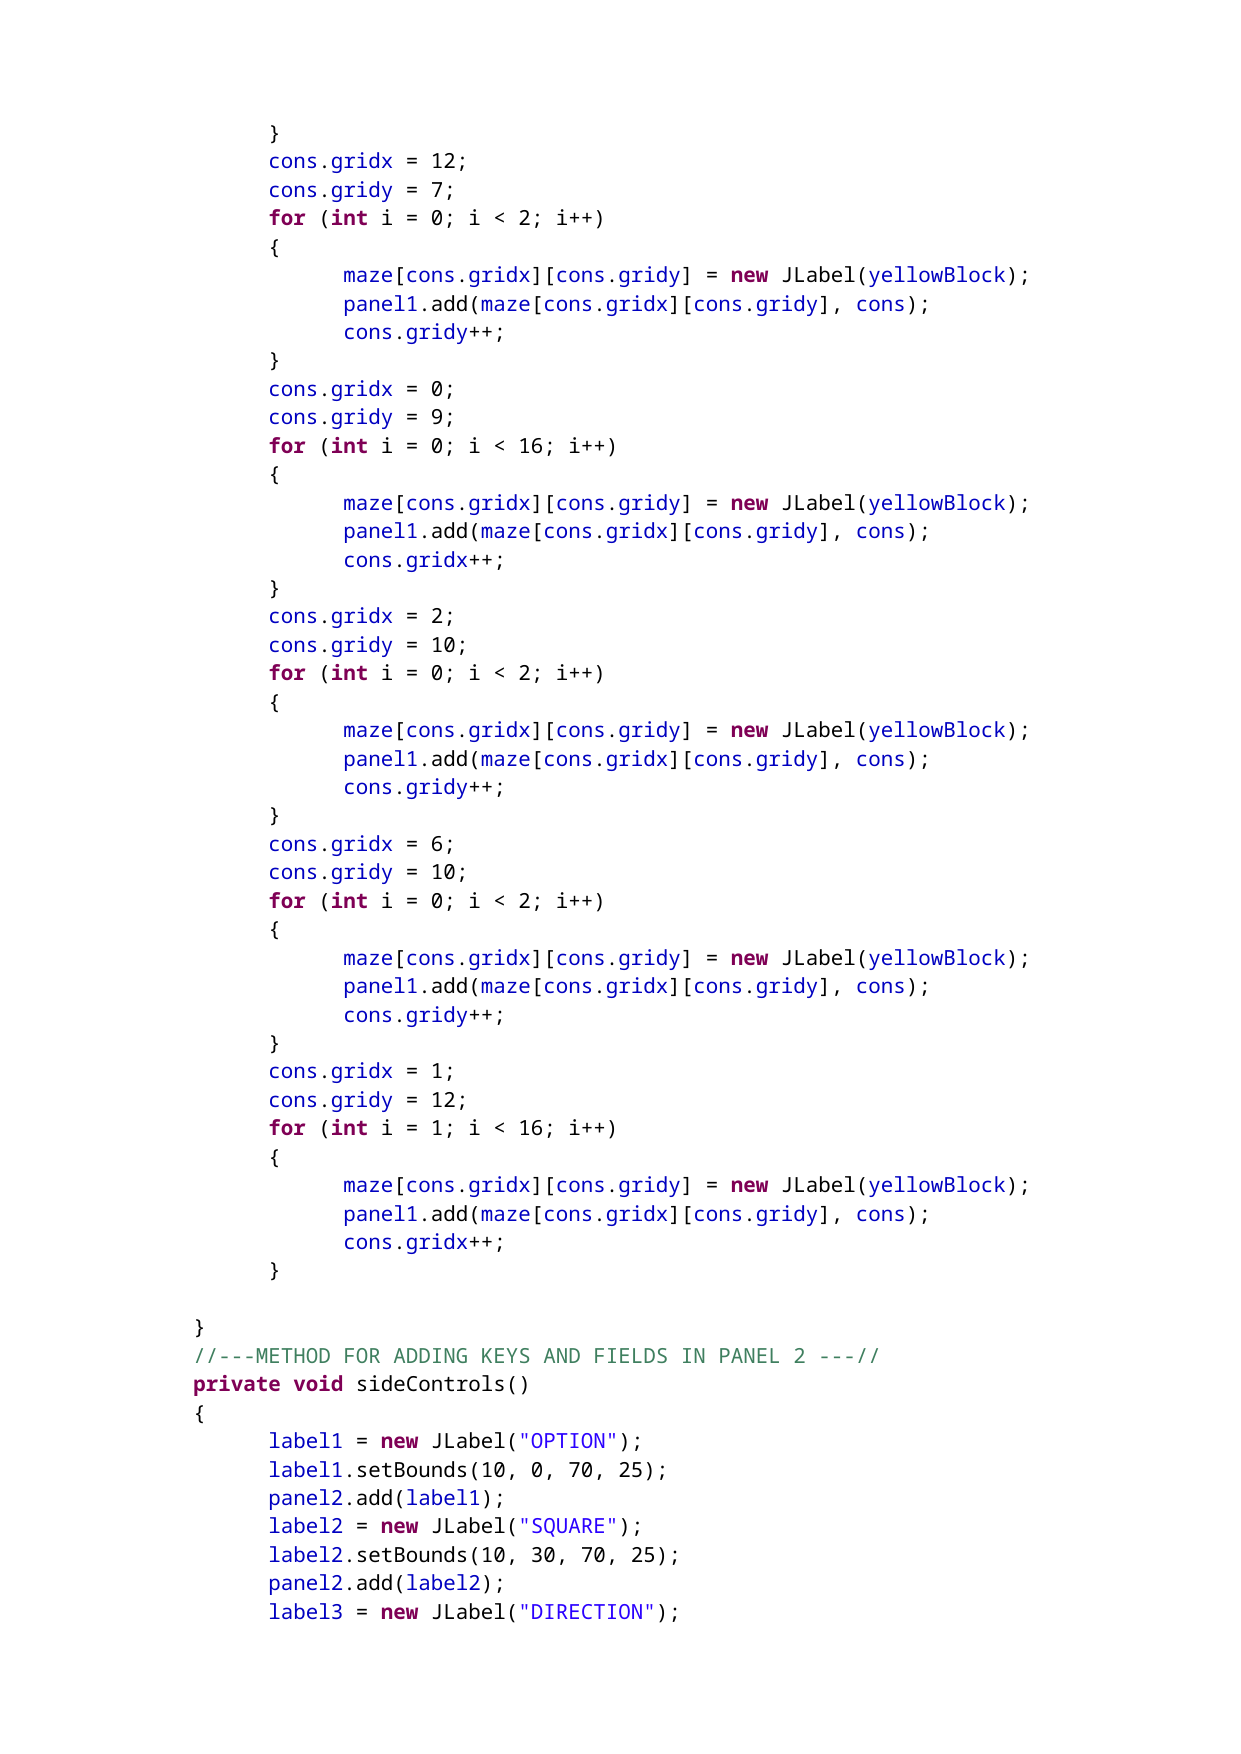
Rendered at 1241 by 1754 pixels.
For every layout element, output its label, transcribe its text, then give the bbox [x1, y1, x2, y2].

text panel1.add(maze[cons.gridx][cons.gridy], cons); [118, 744, 1122, 772]
text { [118, 459, 1122, 488]
text for (int i = 0; i < 2; i++) [118, 886, 1122, 914]
text cons.gridy++; [118, 772, 1122, 801]
text maze[cons.gridx][cons.gridy] = new JLabel(yellowBlock); [118, 715, 1122, 744]
text cons.gridx = 6; [118, 829, 1122, 857]
text cons.gridy = 12; [118, 1085, 1122, 1113]
text for (int i = 0; i < 2; i++) [118, 658, 1122, 687]
text cons.gridx++; [118, 545, 1122, 573]
text cons.gridx = 12; [118, 147, 1122, 175]
text cons.gridx++; [118, 1227, 1122, 1256]
text label3 = new JLabel("DIRECTION"); [118, 1597, 1122, 1625]
text } [118, 573, 1122, 602]
text panel1.add(maze[cons.gridx][cons.gridy], cons); [118, 516, 1122, 545]
text cons.gridy = 7; [118, 175, 1122, 203]
text } [118, 118, 1122, 147]
text //---METHOD FOR ADDING KEYS AND FIELDS IN PANEL 2 ---// [118, 1341, 1122, 1369]
text panel2.add(label1); [118, 1483, 1122, 1512]
text for (int i = 1; i < 16; i++) [118, 1113, 1122, 1142]
text private void sideControls() [118, 1369, 1122, 1398]
text label1.setBounds(10, 0, 70, 25); [118, 1455, 1122, 1483]
text cons.gridx = 2; [118, 602, 1122, 630]
text panel1.add(maze[cons.gridx][cons.gridy], cons); [118, 971, 1122, 1000]
text label2.setBounds(10, 30, 70, 25); [118, 1540, 1122, 1568]
text panel1.add(maze[cons.gridx][cons.gridy], cons); [118, 289, 1122, 317]
text } [118, 801, 1122, 829]
text cons.gridy++; [118, 1000, 1122, 1028]
text } [118, 1312, 1122, 1341]
text } [118, 1256, 1122, 1284]
text { [118, 1142, 1122, 1170]
text cons.gridx = 1; [118, 1057, 1122, 1085]
text label1 = new JLabel("OPTION"); [118, 1426, 1122, 1455]
text for (int i = 0; i < 16; i++) [118, 431, 1122, 459]
text cons.gridx = 0; [118, 374, 1122, 402]
text { [118, 687, 1122, 715]
text cons.gridy = 10; [118, 630, 1122, 658]
text { [118, 914, 1122, 943]
text for (int i = 0; i < 2; i++) [118, 203, 1122, 232]
text maze[cons.gridx][cons.gridy] = new JLabel(yellowBlock); [118, 488, 1122, 516]
text maze[cons.gridx][cons.gridy] = new JLabel(yellowBlock); [118, 943, 1122, 971]
text maze[cons.gridx][cons.gridy] = new JLabel(yellowBlock); [118, 260, 1122, 289]
text cons.gridy = 9; [118, 402, 1122, 431]
text } [118, 346, 1122, 374]
text { [118, 1398, 1122, 1426]
text cons.gridy++; [118, 317, 1122, 346]
text maze[cons.gridx][cons.gridy] = new JLabel(yellowBlock); [118, 1170, 1122, 1199]
text panel2.add(label2); [118, 1568, 1122, 1597]
text { [118, 232, 1122, 260]
text } [118, 1028, 1122, 1057]
text panel1.add(maze[cons.gridx][cons.gridy], cons); [118, 1199, 1122, 1227]
text label2 = new JLabel("SQUARE"); [118, 1512, 1122, 1540]
text cons.gridy = 10; [118, 857, 1122, 886]
